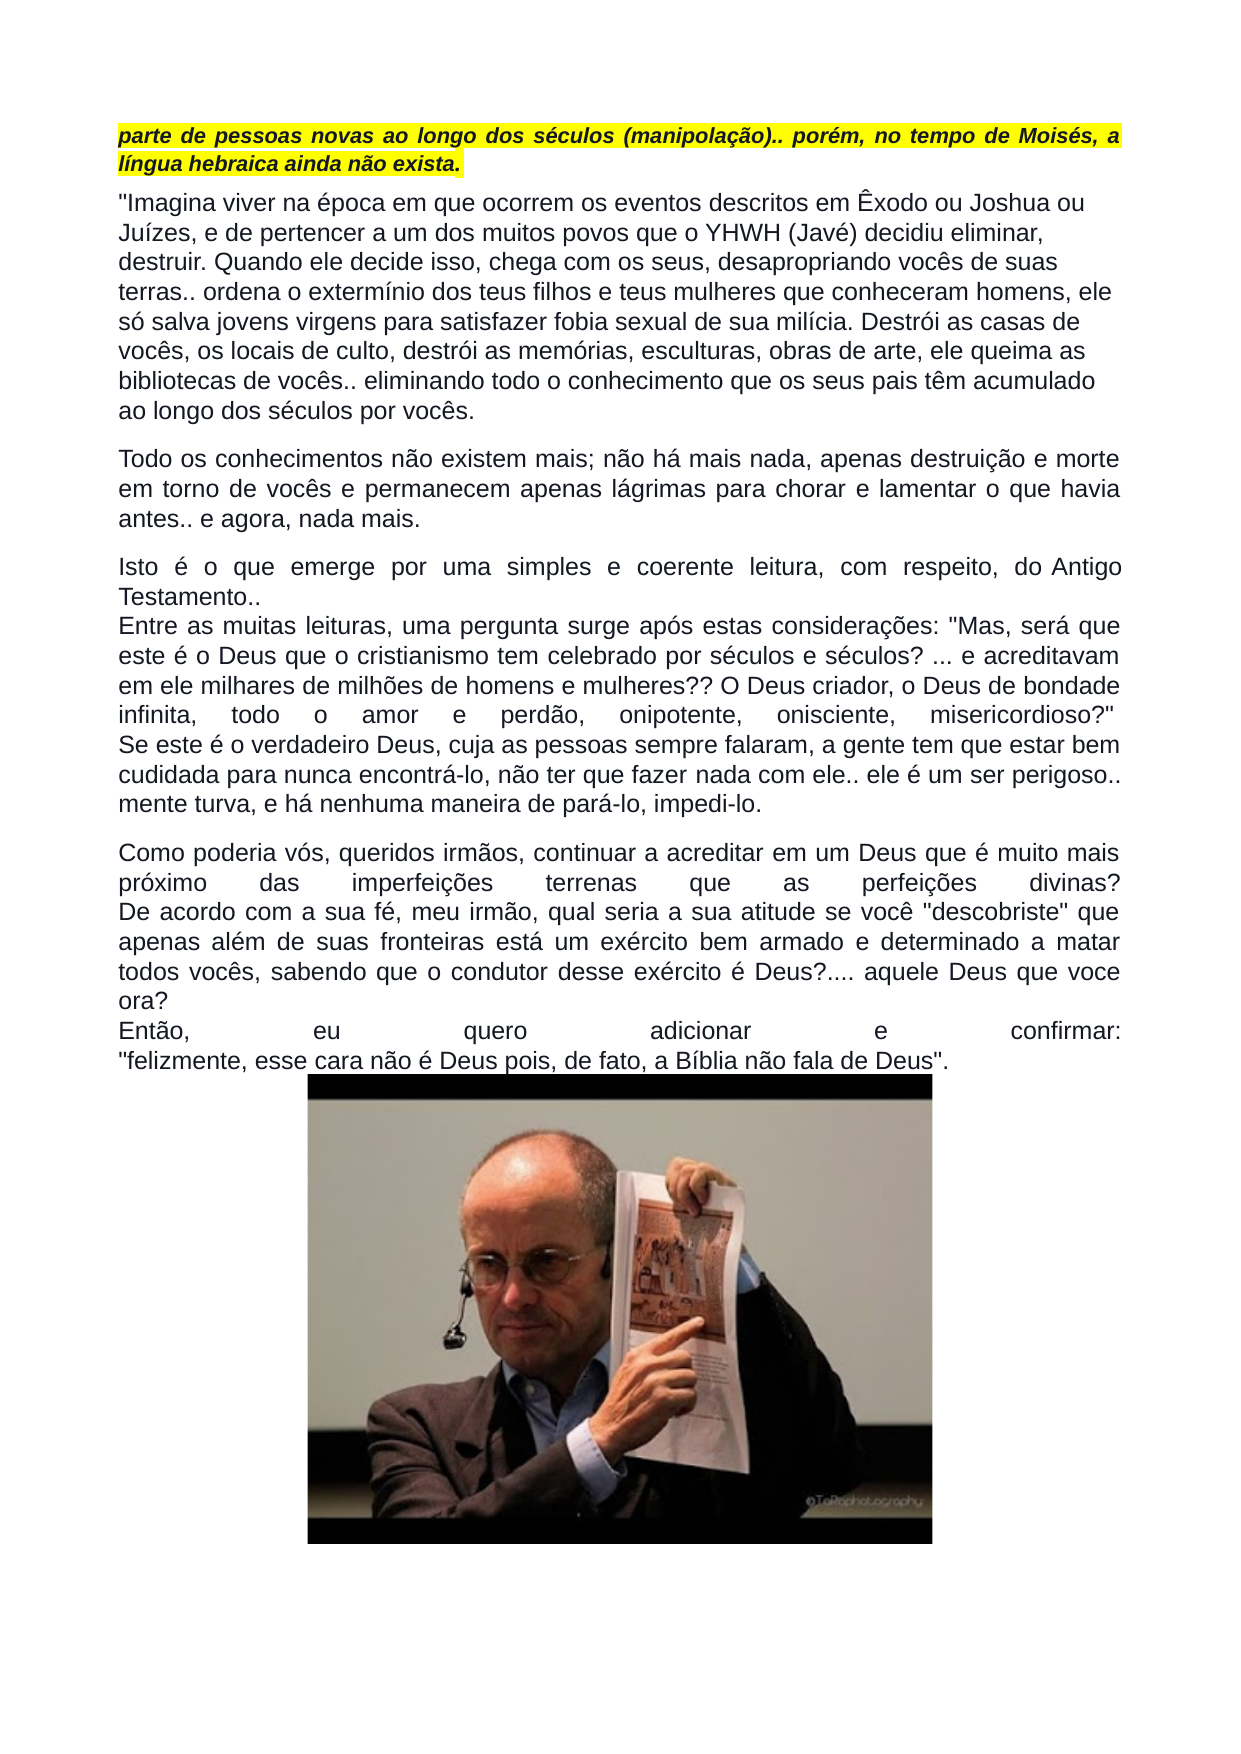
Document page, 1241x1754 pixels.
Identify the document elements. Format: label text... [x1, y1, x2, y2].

picture [307, 1074, 933, 1544]
table_cell parte de pessoas novas ao longo dos séculos (manipolação).. porém, no tempo de Moisés, a língua hebraica ainda não exista. "Imagina viver na época em que ocorrem os eventos descritos em Êxodo ou Joshua ou Juízes, e de pertencer a um dos muitos povos que o YHWH (Javé) decidiu eliminar, destruir. Quando ele decide isso, chega com os seus, desapropriando vocês de suas terras.. ordena o extermínio dos teus filhos e teus mulheres que conheceram homens, ele só salva jovens virgens para satisfazer fobia sexual de sua milícia. Destrói as casas de vocês, os locais de culto, destrói as memórias, esculturas, obras de arte, ele queima as bibliotecas de vocês.. eliminando todo o conhecimento que os seus pais têm acumulado ao longo dos séculos por vocês. Todo os conhecimentos não existem mais; não há mais nada, apenas destruição e morte em torno de vocês e permanecem apenas lágrimas para chorar e lamentar o que havia antes.. e agora, nada mais. Isto é o que emerge por uma simples e coerente leitura, com respeito, do Antigo Testamento.. Entre as muitas leituras, uma pergunta surge após estas considerações: "Mas, será que este é o Deus que o cristianismo tem celebrado por séculos e séculos? ... e acreditavam em ele milhares de milhões de homens e mulheres?? O Deus criador, o Deus de bondade infinita, todo o amor e perdão, onipotente, onisciente, misericordioso?" Se este é o verdadeiro Deus, cuja as pessoas sempre falaram, a gente tem que estar bem cudidada para nunca encontrá-lo, não ter que fazer nada com ele.. ele é um ser perigoso.. mente turva, e há nenhuma maneira de pará-lo, impedi-lo. Como poderia vós, queridos irmãos, continuar a acreditar em um Deus que é muito mais próximo das imperfeições terrenas que as perfeições divinas? De acordo com a sua fé, meu irmão, qual seria a sua atitude se você "descobriste" que apenas além de suas fronteiras está um exército bem armado e determinado a matar todos vocês, sabendo que o condutor desse exército é Deus?.... aquele Deus que voce ora? Então, eu quero adicionar e confirmar: "felizmente, esse cara não é Deus pois, de fato, a Bíblia não fala de Deus". [118, 118, 1122, 1572]
